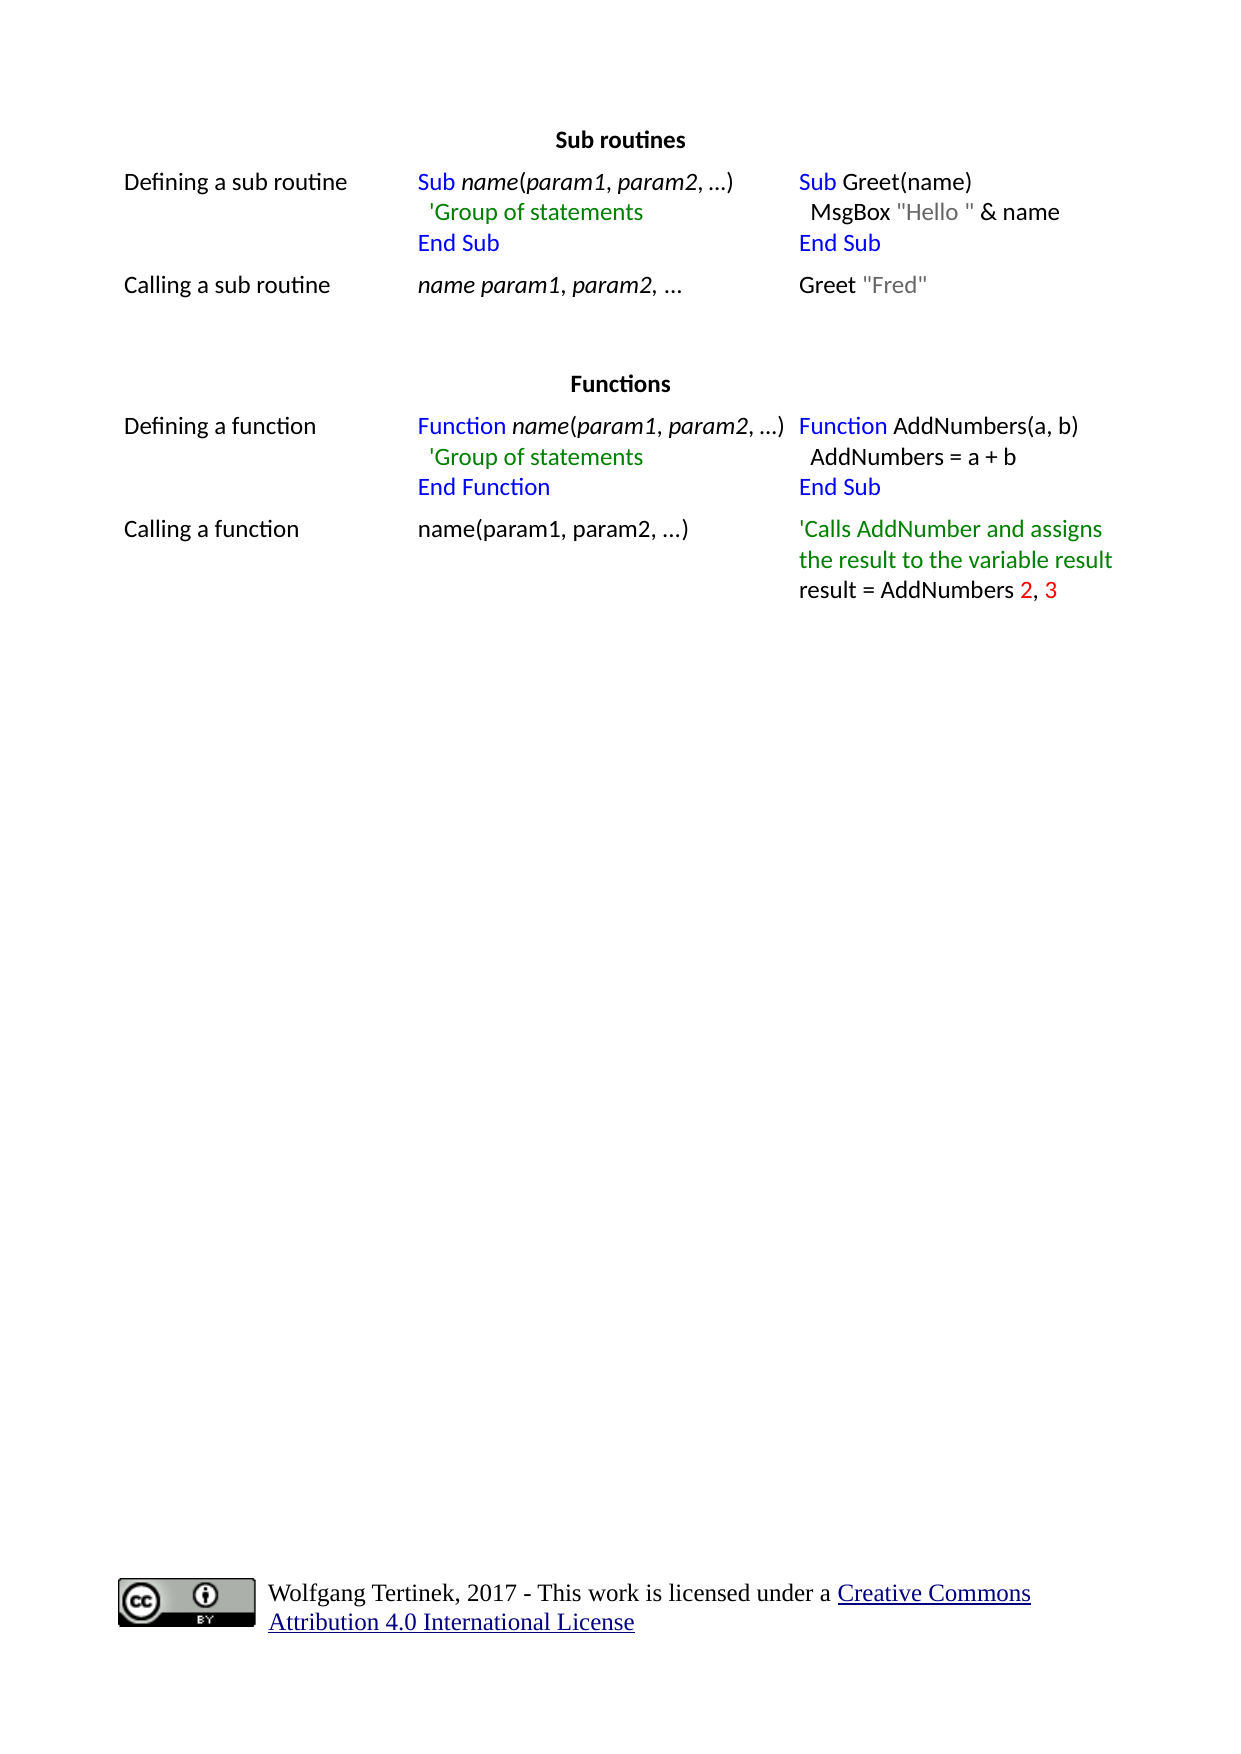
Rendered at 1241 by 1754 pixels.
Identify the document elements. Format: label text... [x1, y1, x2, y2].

table_cell name(param1, param2, ...) [412, 508, 793, 611]
table_header Functions [118, 363, 1123, 404]
table_cell Sub name(param1, param2, …) 'Group of statements End Sub [412, 160, 793, 263]
table_cell name param1, param2, ... [412, 263, 793, 305]
table_cell Calling a function [118, 508, 412, 611]
table_cell Defining a sub routine [118, 160, 412, 263]
table_cell 'Calls AddNumber and assigns the result to the variable result result = AddNumbers 2, 3 [793, 508, 1123, 611]
table_cell Calling a sub routine [118, 263, 412, 305]
table_cell Greet "Fred" [793, 263, 1123, 305]
table_cell Function name(param1, param2, …) 'Group of statements End Function [412, 405, 793, 508]
table_header Sub routines [118, 118, 1123, 160]
picture [118, 1578, 256, 1627]
table_cell Function AddNumbers(a, b) AddNumbers = a + b End Sub [793, 405, 1123, 508]
table_cell Defining a function [118, 405, 412, 508]
table_cell Sub Greet(name) MsgBox "Hello " & name End Sub [793, 160, 1123, 263]
